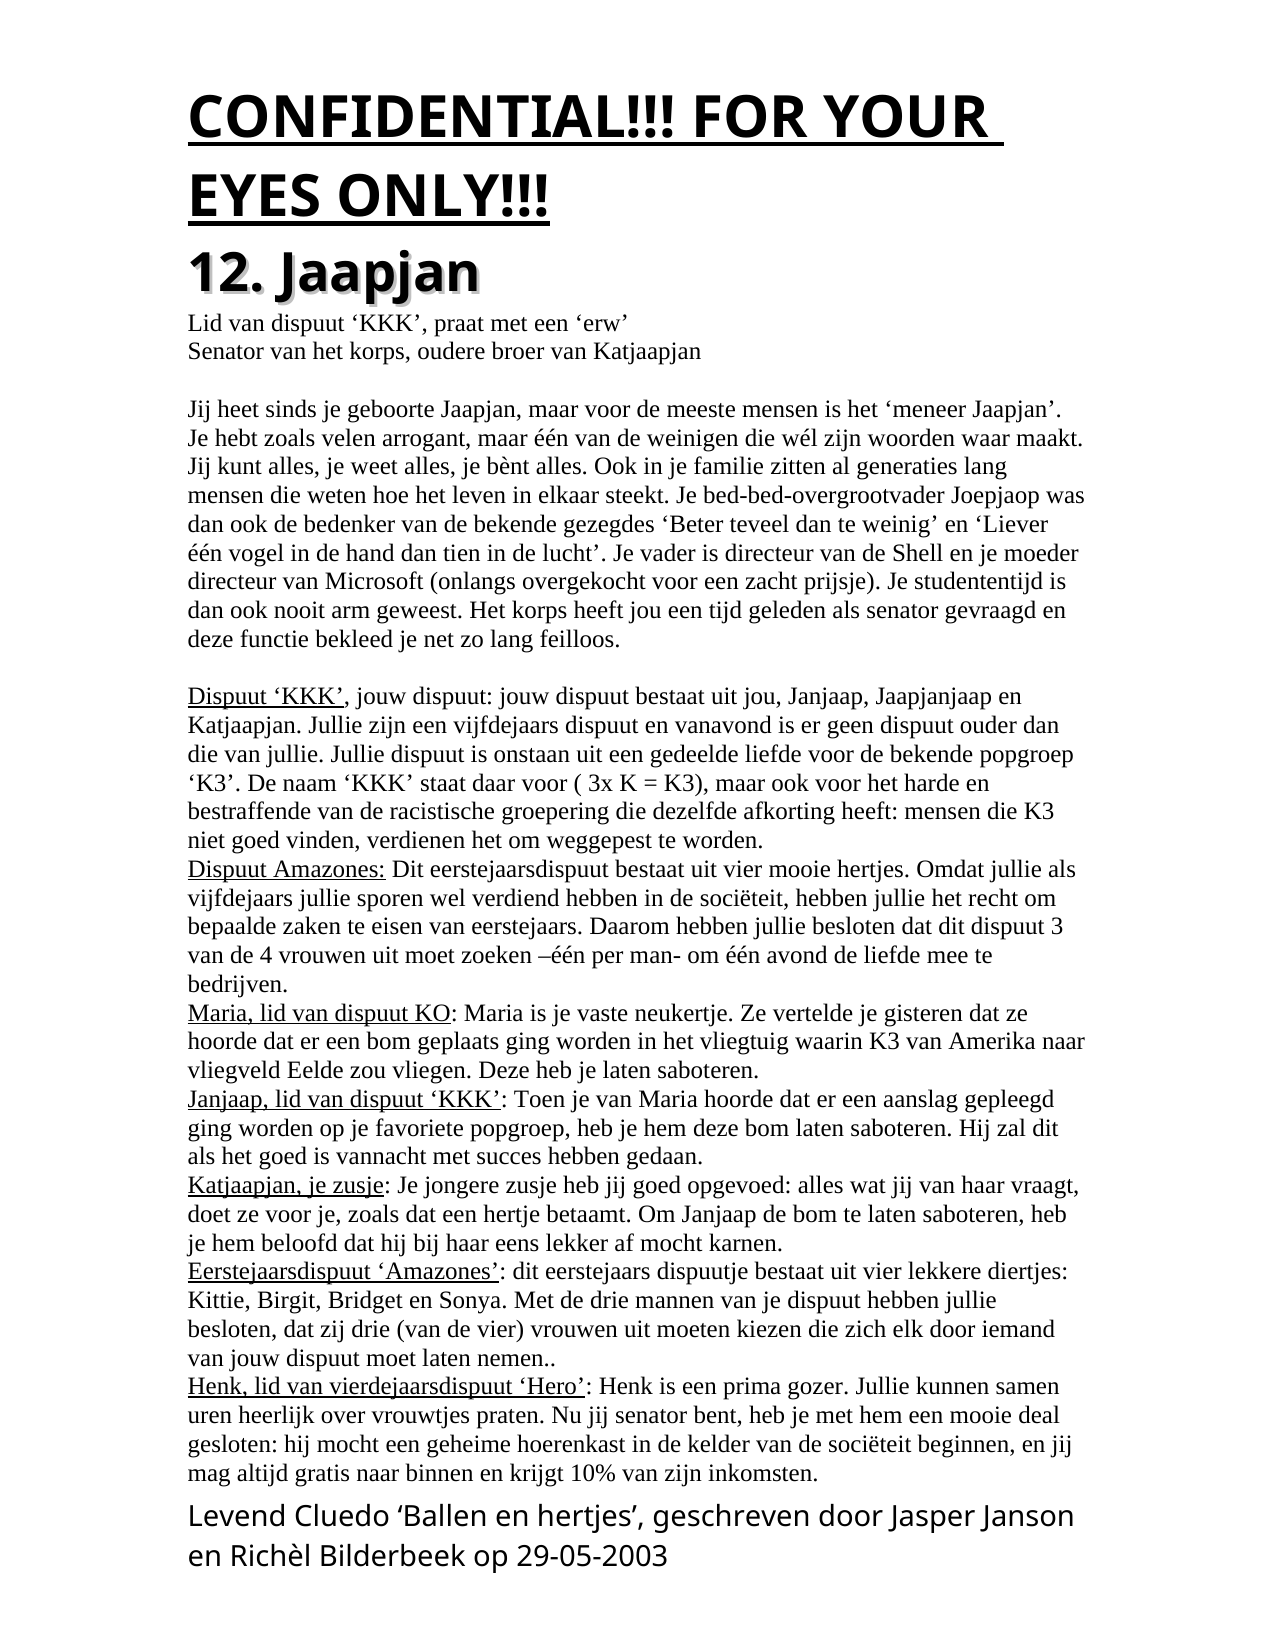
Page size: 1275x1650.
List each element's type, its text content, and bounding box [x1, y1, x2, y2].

text Katjaapjan, je zusje: Je jongere zusje heb jij goed opgevoed: alles wat jij van haar vraagt, doet ze voor je, zoals dat een hertje betaamt. Om Janjaap de bom te laten saboteren, heb je hem beloofd dat hij bij haar eens lekker af mocht karnen. [187, 1170, 1087, 1256]
subtitle 12. Jaapjan [187, 234, 1087, 308]
text Dispuut ‘KKK’, jouw dispuut: jouw dispuut bestaat uit jou, Janjaap, Jaapjanjaap en Katjaapjan. Jullie zijn een vijfdejaars dispuut en vanavond is er geen dispuut ouder dan die van jullie. Jullie dispuut is onstaan uit een gedeelde liefde voor de bekende popgroep ‘K3’. De naam ‘KKK’ staat daar voor ( 3x K = K3), maar ook voor het harde en bestraffende van de racistische groepering die dezelfde afkorting heeft: mensen die K3 niet goed vinden, verdienen het om weggepest te worden. [187, 681, 1087, 854]
text Eerstejaarsdispuut ‘Amazones’: dit eerstejaars dispuutje bestaat uit vier lekkere diertjes: Kittie, Birgit, Bridget en Sonya. Met de drie mannen van je dispuut hebben jullie besloten, dat zij drie (van de vier) vrouwen uit moeten kiezen die zich elk door iemand van jouw dispuut moet laten nemen.. [187, 1256, 1087, 1371]
text Senator van het korps, oudere broer van Katjaapjan [187, 336, 1087, 365]
text Lid van dispuut ‘KKK’, praat met een ‘erw’ [187, 308, 1087, 336]
text Maria, lid van dispuut KO: Maria is je vaste neukertje. Ze vertelde je gisteren dat ze hoorde dat er een bom geplaats ging worden in het vliegtuig waarin K3 van Amerika naar vliegveld Eelde zou vliegen. Deze heb je laten saboteren. [187, 998, 1087, 1084]
text Henk, lid van vierdejaarsdispuut ‘Hero’: Henk is een prima gozer. Jullie kunnen samen uren heerlijk over vrouwtjes praten. Nu jij senator bent, heb je met hem een mooie deal gesloten: hij mocht een geheime hoerenkast in de kelder van de sociëteit beginnen, en jij mag altijd gratis naar binnen en krijgt 10% van zijn inkomsten. [187, 1371, 1087, 1486]
text Dispuut Amazones: Dit eerstejaarsdispuut bestaat uit vier mooie hertjes. Omdat jullie als vijfdejaars jullie sporen wel verdiend hebben in de sociëteit, hebben jullie het recht om bepaalde zaken te eisen van eerstejaars. Daarom hebben jullie besloten dat dit dispuut 3 van de 4 vrouwen uit moet zoeken –één per man- om één avond de liefde mee te bedrijven. [187, 854, 1087, 998]
text Janjaap, lid van dispuut ‘KKK’: Toen je van Maria hoorde dat er een aanslag gepleegd ging worden op je favoriete popgroep, heb je hem deze bom laten saboteren. Hij zal dit als het goed is vannacht met succes hebben gedaan. [187, 1084, 1087, 1170]
text Jij heet sinds je geboorte Jaapjan, maar voor de meeste mensen is het ‘meneer Jaapjan’. Je hebt zoals velen arrogant, maar één van de weinigen die wél zijn woorden waar maakt. Jij kunt alles, je weet alles, je bènt alles. Ook in je familie zitten al generaties lang mensen die weten hoe het leven in elkaar steekt. Je bed-bed-overgrootvader Joepjaop was dan ook de bedenker van de bekende gezegdes ‘Beter teveel dan te weinig’ en ‘Liever één vogel in de hand dan tien in de lucht’. Je vader is directeur van de Shell en je moeder directeur van Microsoft (onlangs overgekocht voor een zacht prijsje). Je studententijd is dan ook nooit arm geweest. Het korps heeft jou een tijd geleden als senator gevraagd en deze functie bekleed je net zo lang feilloos. [187, 394, 1087, 653]
